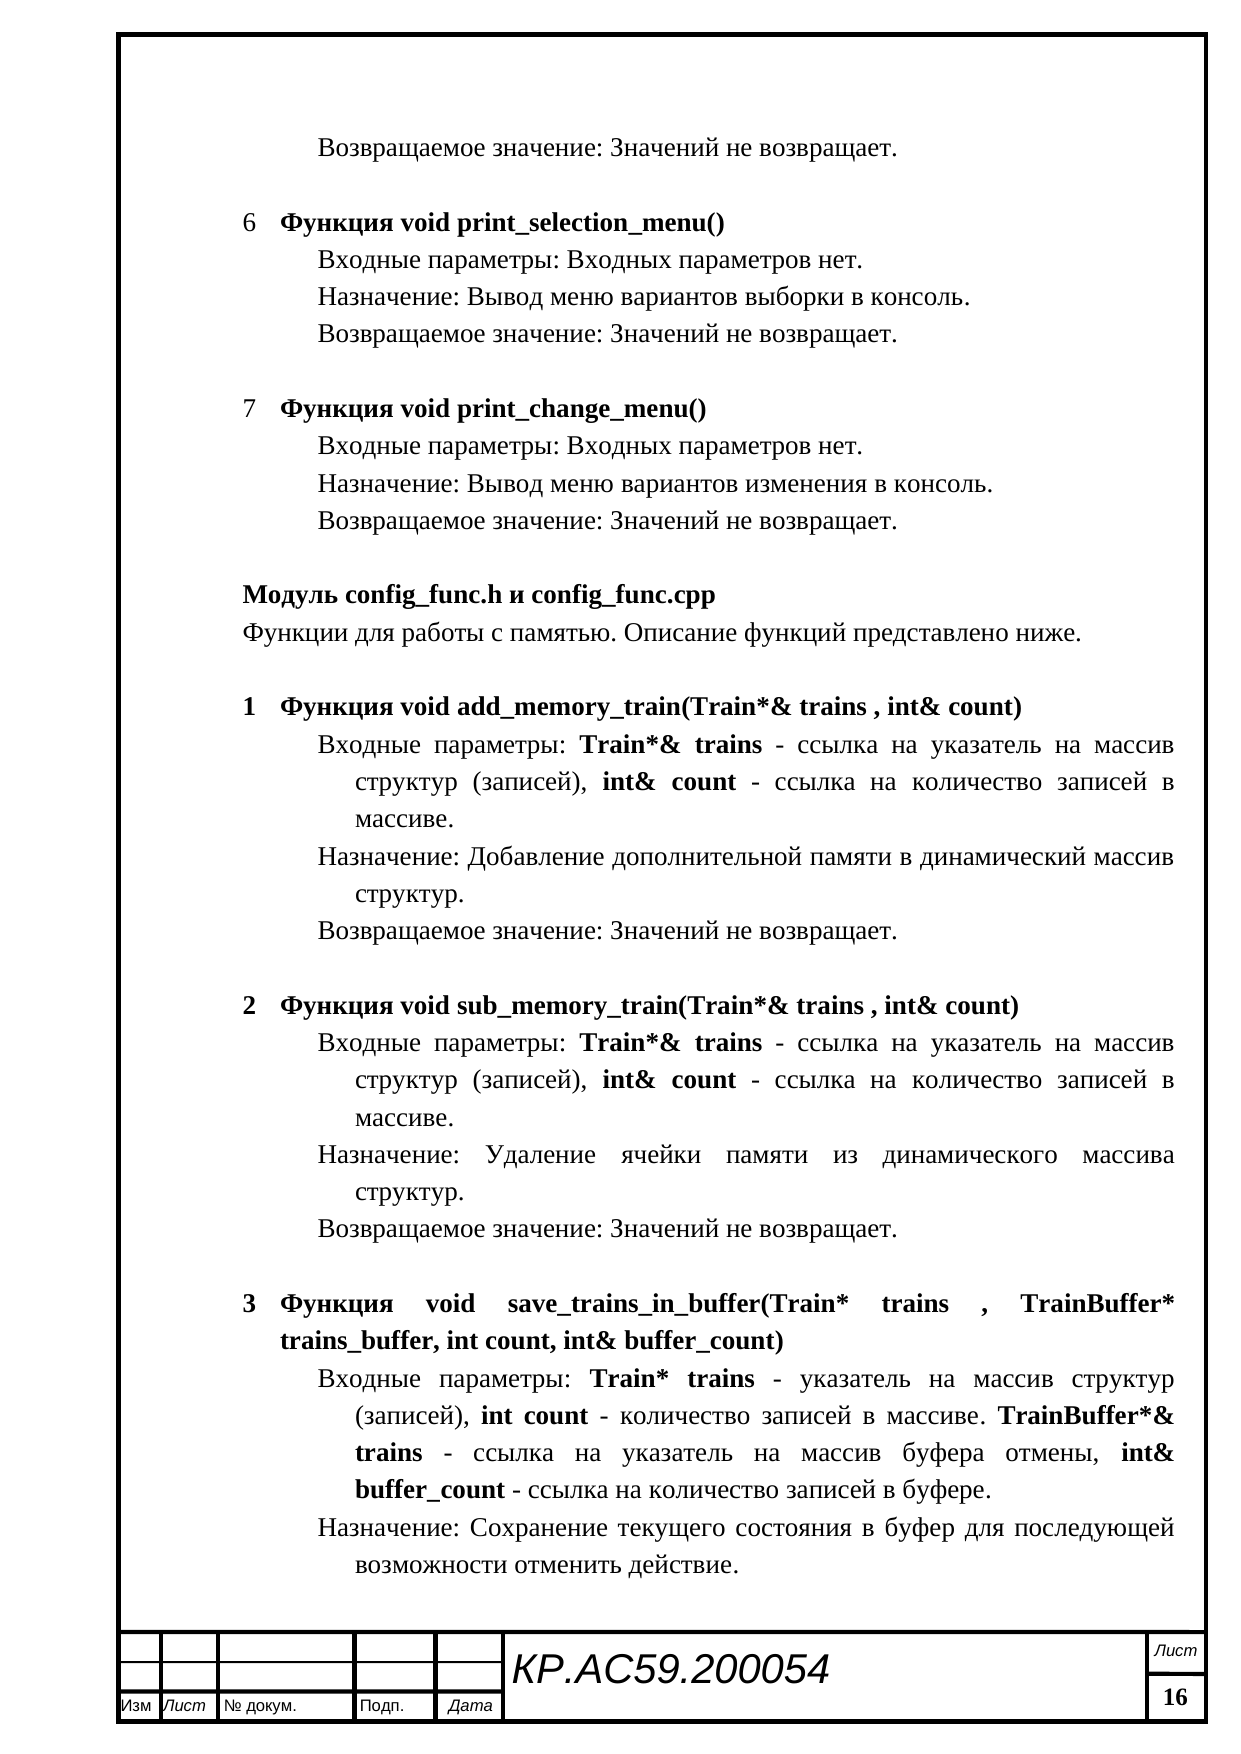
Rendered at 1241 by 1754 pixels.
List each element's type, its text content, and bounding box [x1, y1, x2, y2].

list Функция void print_change_menu() [242, 392, 1175, 423]
list Назначение: Сохранение текущего состояния в буфер для последующей возможности отменить действие. [317, 1511, 1175, 1579]
list Возвращаемое значение: Значений не возвращает. [317, 131, 1175, 162]
list Возвращаемое значение: Значений не возвращает. [317, 504, 1175, 535]
list Входные параметры: Train*& trains - ссылка на указатель на массив структур (записей), int& count - ссылка на количество записей в массиве. [317, 1026, 1175, 1132]
list Входные параметры: Входных параметров нет. [317, 429, 1175, 461]
list Функция void add_memory_train(Train*& trains , int& count) [242, 690, 1175, 722]
list Назначение: Вывод меню вариантов изменения в консоль. [317, 467, 1175, 498]
list Входные параметры: Train* trains - указатель на массив структур (записей), int count - количество записей в массиве. TrainBuffer*& trains - ссылка на указатель на массив буфера отмены, int& buffer_count - ссылка на количество записей в буфере. [317, 1362, 1175, 1505]
list Входные параметры: Train*& trains - ссылка на указатель на массив структур (записей), int& count - ссылка на количество записей в массиве. [317, 728, 1175, 833]
text Функции для работы с памятью. Описание функций представлено ниже. [153, 616, 1175, 647]
text Модуль config_func.h и config_func.cpp [153, 578, 1175, 610]
list Возвращаемое значение: Значений не возвращает. [317, 1212, 1175, 1244]
list Функция void sub_memory_train(Train*& trains , int& count) [242, 989, 1175, 1020]
list Назначение: Вывод меню вариантов выборки в консоль. [317, 280, 1175, 311]
list Назначение: Добавление дополнительной памяти в динамический массив структур. [317, 839, 1175, 908]
list Входные параметры: Входных параметров нет. [317, 243, 1175, 274]
list Возвращаемое значение: Значений не возвращает. [317, 914, 1175, 945]
list Возвращаемое значение: Значений не возвращает. [317, 317, 1175, 349]
list Функция void print_selection_menu() [242, 206, 1175, 237]
list Функция void save_trains_in_buffer(Train* trains , TrainBuffer* trains_buffer, int count, int& buffer_count) [242, 1287, 1175, 1356]
list Назначение: Удаление ячейки памяти из динамического массива структур. [317, 1138, 1175, 1206]
